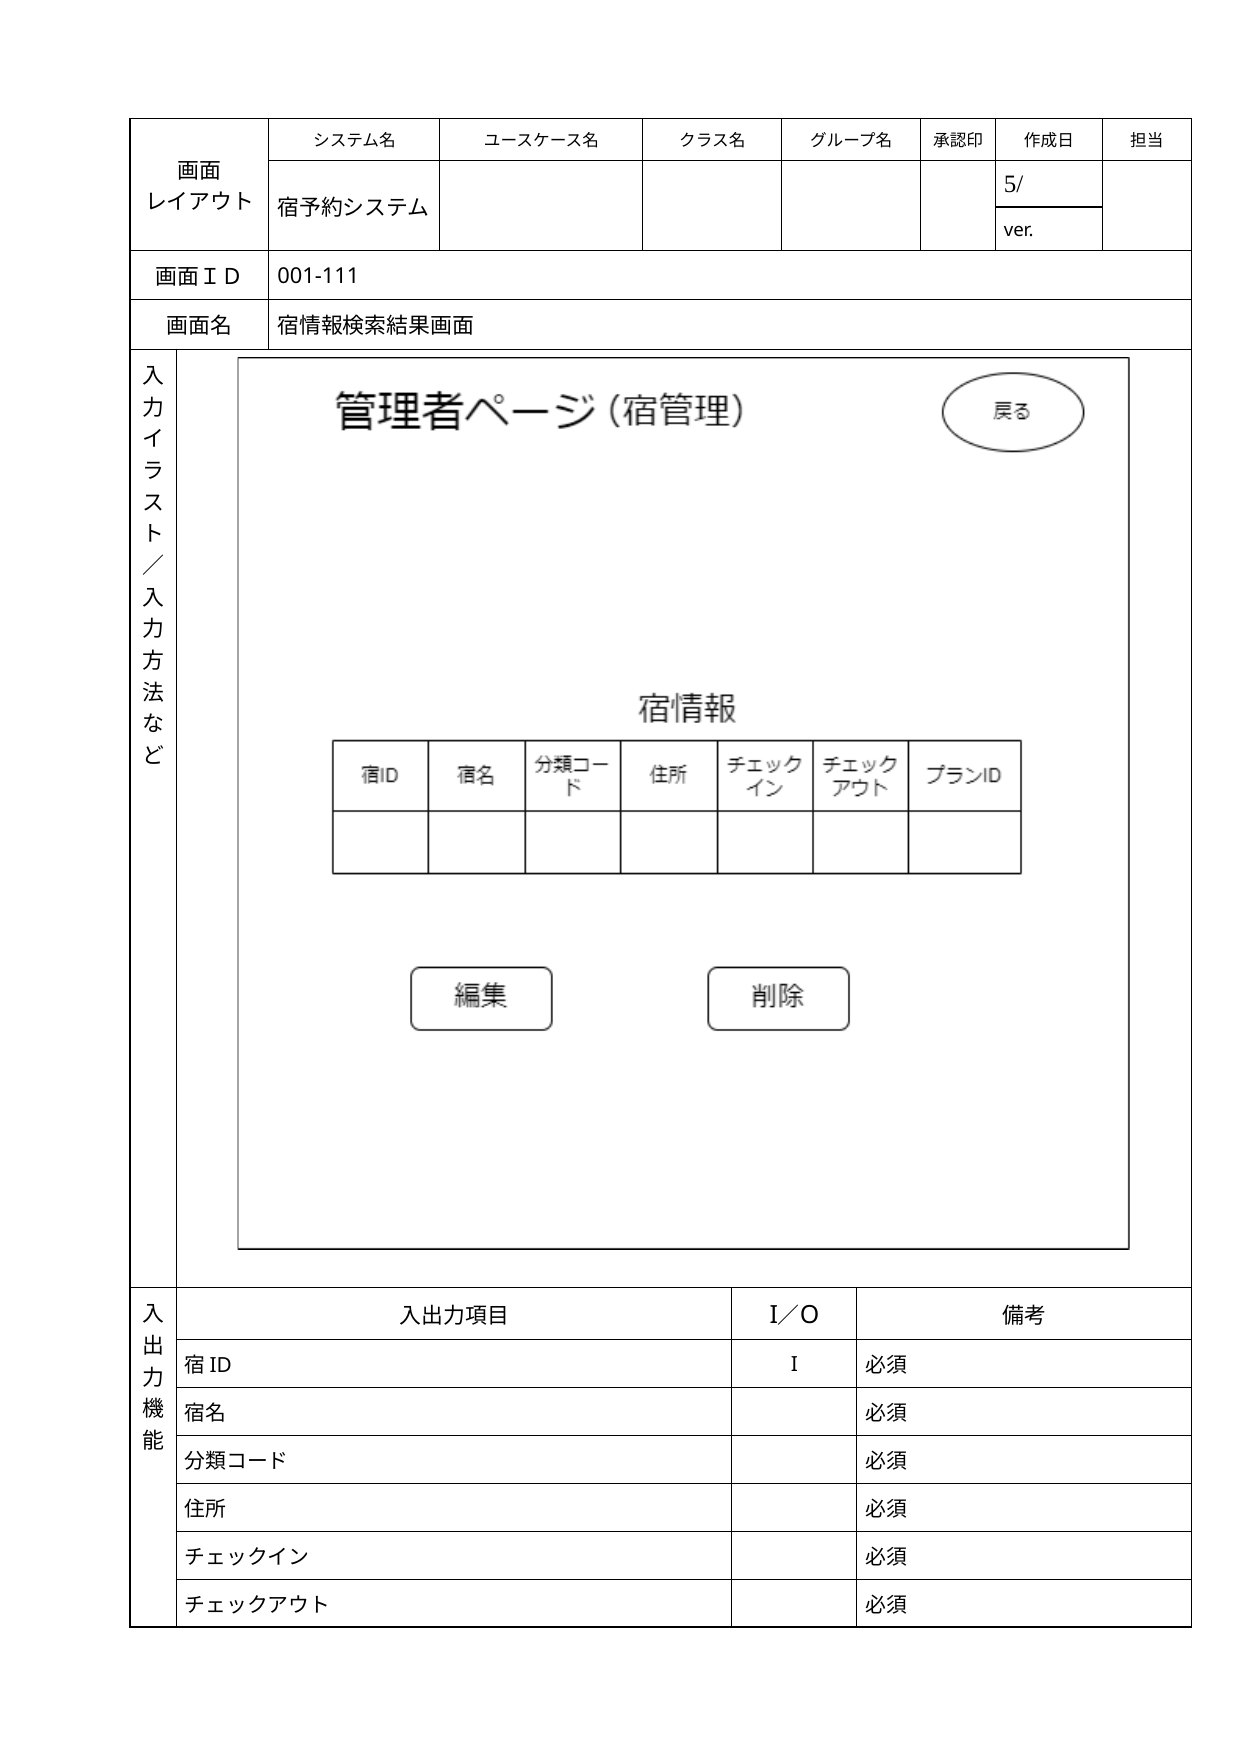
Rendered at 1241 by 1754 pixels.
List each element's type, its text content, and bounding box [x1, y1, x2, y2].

table_cell 宿予約システム [269, 161, 439, 250]
table_cell 001-111 [269, 251, 1191, 299]
table_cell 宿情報検索結果画面 [269, 300, 1191, 348]
table_cell [732, 1532, 856, 1578]
table_cell 分類コード [177, 1436, 731, 1483]
table_cell 必須 [857, 1580, 1191, 1626]
table_cell 住所 [177, 1484, 731, 1531]
table_cell [732, 1484, 856, 1531]
table_header 作成日 [996, 119, 1102, 160]
table_cell チェックイン [177, 1532, 731, 1578]
table_cell 必須 [857, 1532, 1191, 1578]
table_header クラス名 [643, 119, 781, 160]
table_cell 必須 [857, 1484, 1191, 1531]
table_cell 画面名 [131, 300, 268, 348]
table_cell 必須 [857, 1436, 1191, 1483]
table_cell 必須 [857, 1388, 1191, 1435]
table_header システム名 [269, 119, 439, 160]
table_cell [643, 161, 781, 250]
table_cell 宿名 [177, 1388, 731, 1435]
table_cell 必須 [857, 1340, 1191, 1387]
table_cell 宿ID [177, 1340, 731, 1387]
table_cell I [732, 1340, 856, 1387]
table_cell チェックアウト [177, 1580, 731, 1626]
table_cell [732, 1436, 856, 1483]
table_header 画面 レイアウト [131, 119, 268, 250]
table_cell 備考 [857, 1288, 1191, 1339]
table_cell [1103, 161, 1191, 250]
table_cell I／O [732, 1288, 856, 1339]
table_cell 画面ＩＤ [131, 251, 268, 299]
table_cell 入力イラスト／入力方法など [131, 350, 176, 1287]
picture [237, 357, 1130, 1250]
table_cell [732, 1580, 856, 1626]
table_cell 5/ [996, 161, 1102, 206]
table_cell [440, 161, 642, 250]
table_header グループ名 [782, 119, 920, 160]
table_cell 入出力機能 [131, 1288, 176, 1626]
table_cell [921, 161, 995, 250]
table_cell [782, 161, 920, 250]
table_header ユースケース名 [440, 119, 642, 160]
table_cell 入出力項目 [177, 1288, 731, 1339]
table_header 担当 [1103, 119, 1191, 160]
table_cell [732, 1388, 856, 1435]
table_cell [177, 350, 1191, 1287]
table_header 承認印 [921, 119, 995, 160]
table_cell ver. [996, 208, 1102, 250]
